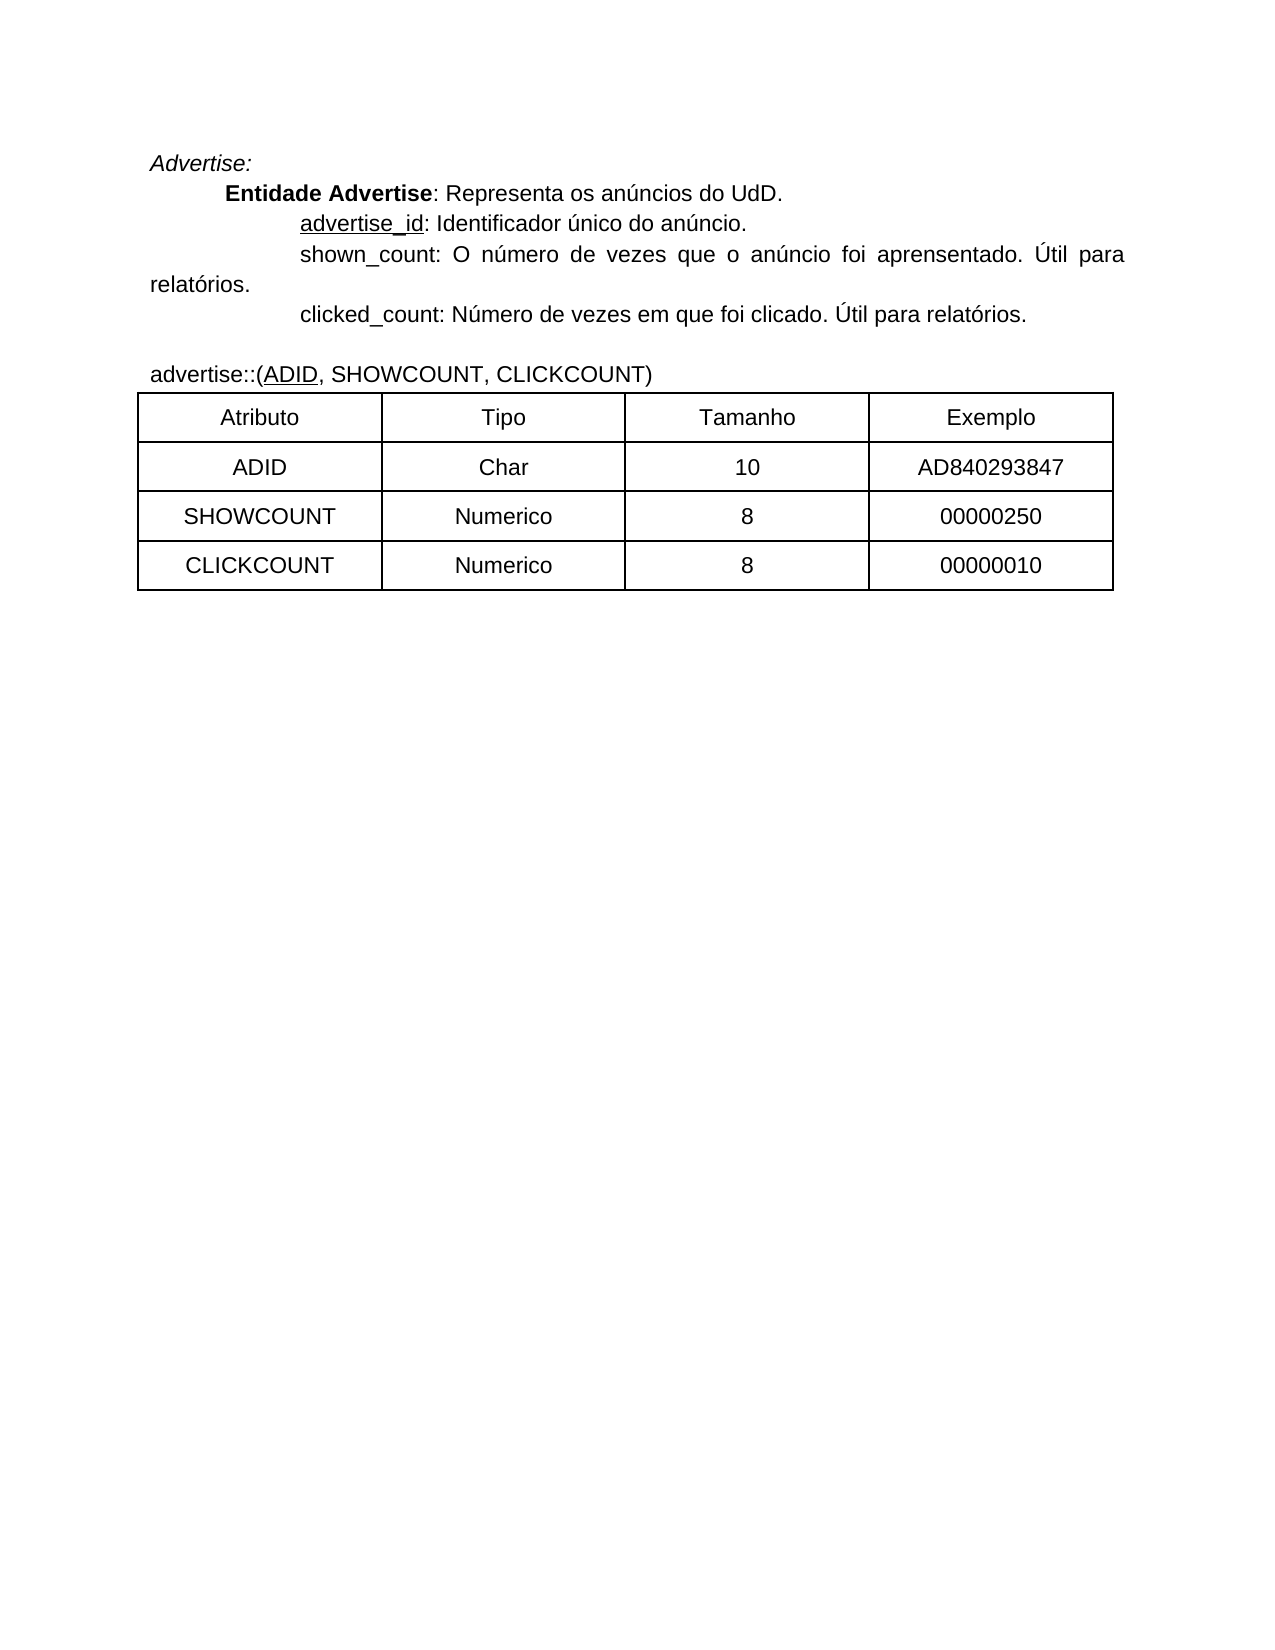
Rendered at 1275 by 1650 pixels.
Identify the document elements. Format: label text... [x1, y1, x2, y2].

table_header Tamanho [626, 394, 868, 441]
table_header Exemplo [870, 394, 1112, 441]
text shown_count: O número de vezes que o anúncio foi aprensentado. Útil para relatórios. [150, 241, 1125, 297]
table_cell 00000250 [870, 492, 1112, 539]
text Entidade Advertise: Representa os anúncios do UdD. [150, 180, 1125, 207]
table_cell CLICKCOUNT [139, 542, 381, 589]
table_header Tipo [383, 394, 624, 441]
table_cell 8 [626, 542, 868, 589]
table_cell Numerico [383, 492, 624, 539]
table_cell ADID [139, 443, 381, 490]
table_cell AD840293847 [870, 443, 1112, 490]
table_cell 10 [626, 443, 868, 490]
table_header Atributo [139, 394, 381, 441]
table_cell 00000010 [870, 542, 1112, 589]
table_cell Char [383, 443, 624, 490]
text advertise_id: Identificador único do anúncio. [150, 210, 1125, 237]
table_cell SHOWCOUNT [139, 492, 381, 539]
text Advertise: [150, 150, 1125, 176]
text clicked_count: Número de vezes em que foi clicado. Útil para relatórios. [150, 301, 1125, 327]
table_cell 8 [626, 492, 868, 539]
text advertise::(ADID, SHOWCOUNT, CLICKCOUNT) [150, 361, 1125, 388]
table_cell Numerico [383, 542, 624, 589]
